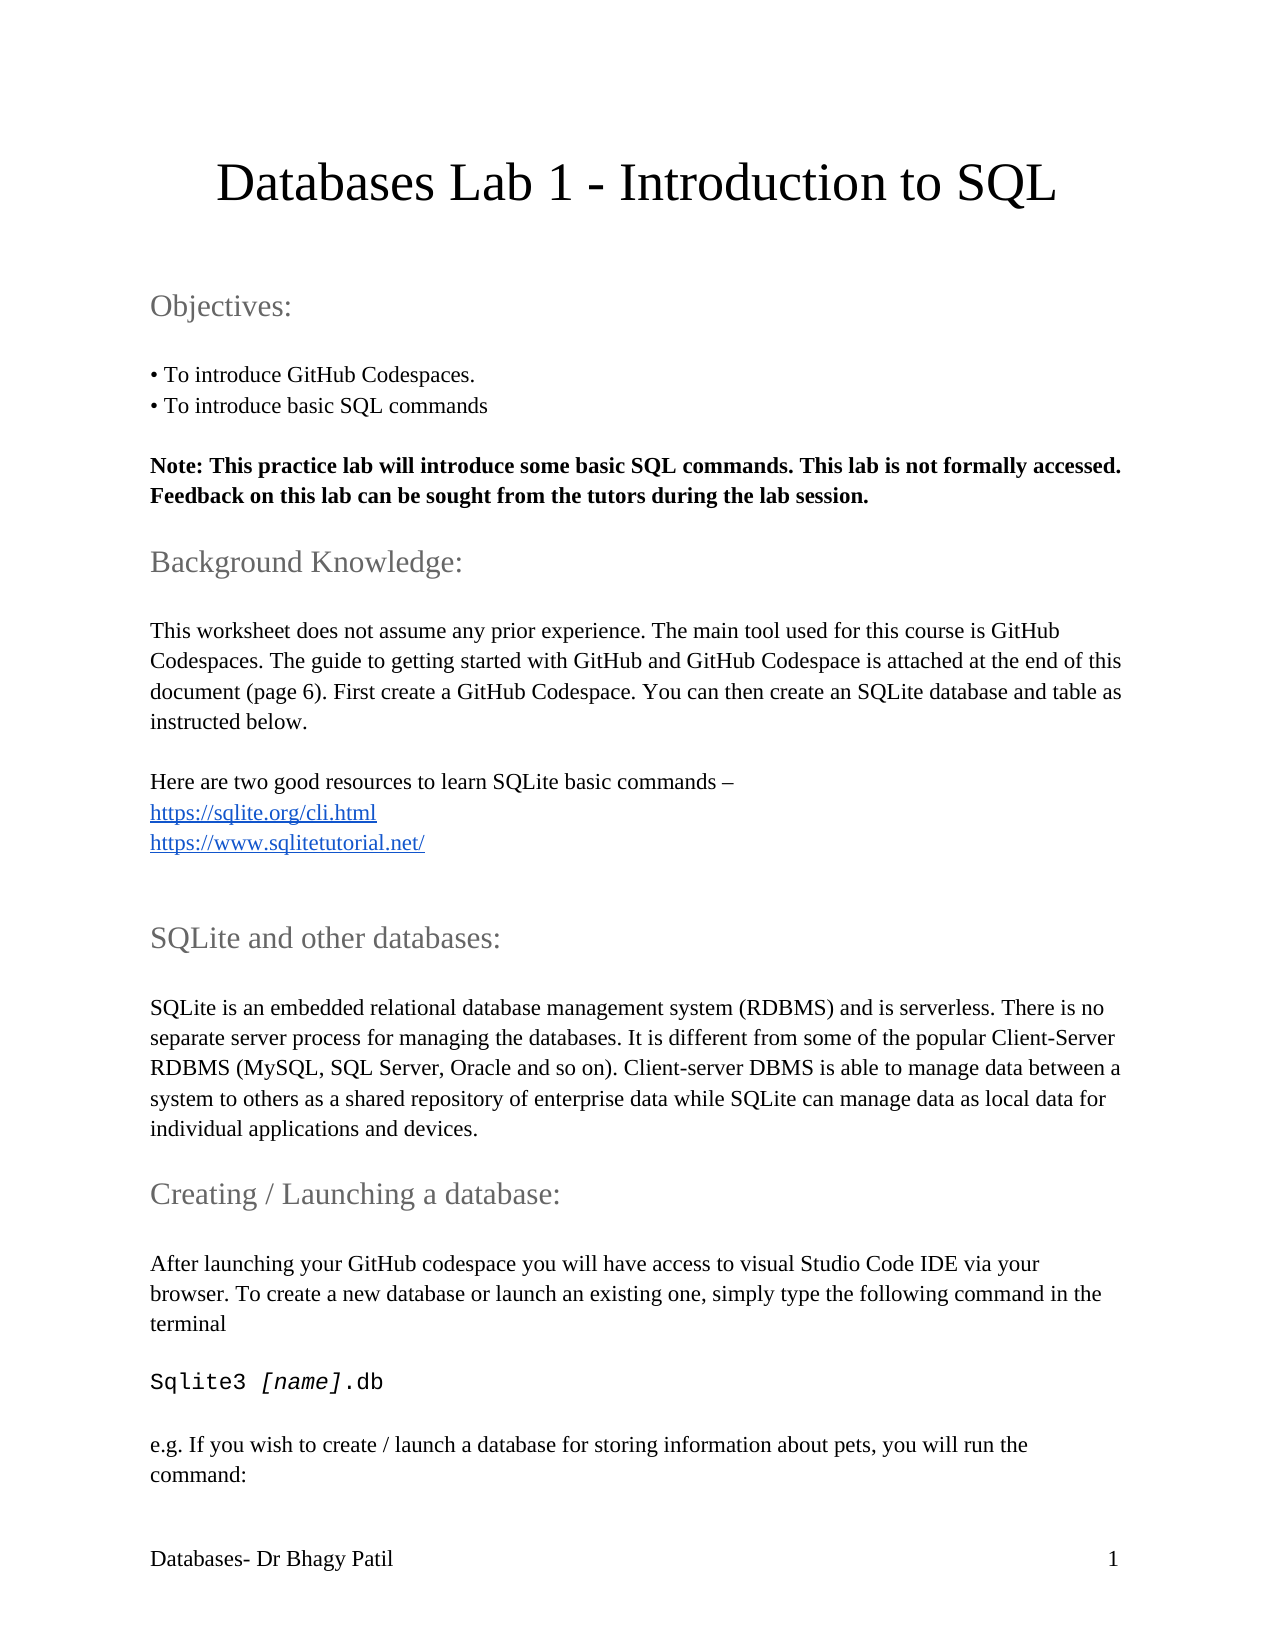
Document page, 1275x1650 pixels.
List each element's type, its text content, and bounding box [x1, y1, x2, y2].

text • To introduce GitHub Codespaces. [150, 362, 1125, 388]
text Here are two good resources to learn SQLite basic commands – [150, 768, 1125, 795]
title Databases Lab 1 - Introduction to SQL [150, 150, 1125, 212]
subtitle SQLite and other databases: [150, 919, 1125, 955]
subtitle Background Knowledge: [150, 543, 1125, 579]
text e.g. If you wish to create / launch a database for storing information about pets, you will run the command: [150, 1431, 1125, 1487]
text • To introduce basic SQL commands [150, 392, 1125, 418]
text Sqlite3 [name].db [150, 1371, 1125, 1397]
text After launching your GitHub codespace you will have access to visual Studio Code IDE via your browser. To create a new database or launch an existing one, simply type the following command in the terminal [150, 1250, 1125, 1337]
text https://www.sqlitetutorial.net/ [150, 829, 1125, 855]
text Note: This practice lab will introduce some basic SQL commands. This lab is not formally accessed. Feedback on this lab can be sought from the tutors during the lab session. [150, 452, 1125, 509]
text SQLite is an embedded relational database management system (RDBMS) and is serverless. There is no separate server process for managing the databases. It is different from some of the popular Client-Server RDBMS (MySQL, SQL Server, Oracle and so on). Client-server DBMS is able to manage data between a system to others as a shared repository of enterprise data while SQLite can manage data as local data for individual applications and devices. [150, 994, 1125, 1141]
text https://sqlite.org/cli.html [150, 799, 1125, 825]
text This worksheet does not assume any prior experience. The main tool used for this course is GitHub Codespaces. The guide to getting started with GitHub and GitHub Codespace is attached at the end of this document (page 6). First create a GitHub Codespace. You can then create an SQLite database and table as instructed below. [150, 617, 1125, 734]
subtitle Objectives: [150, 287, 1125, 323]
subtitle Creating / Launching a database: [150, 1175, 1125, 1211]
